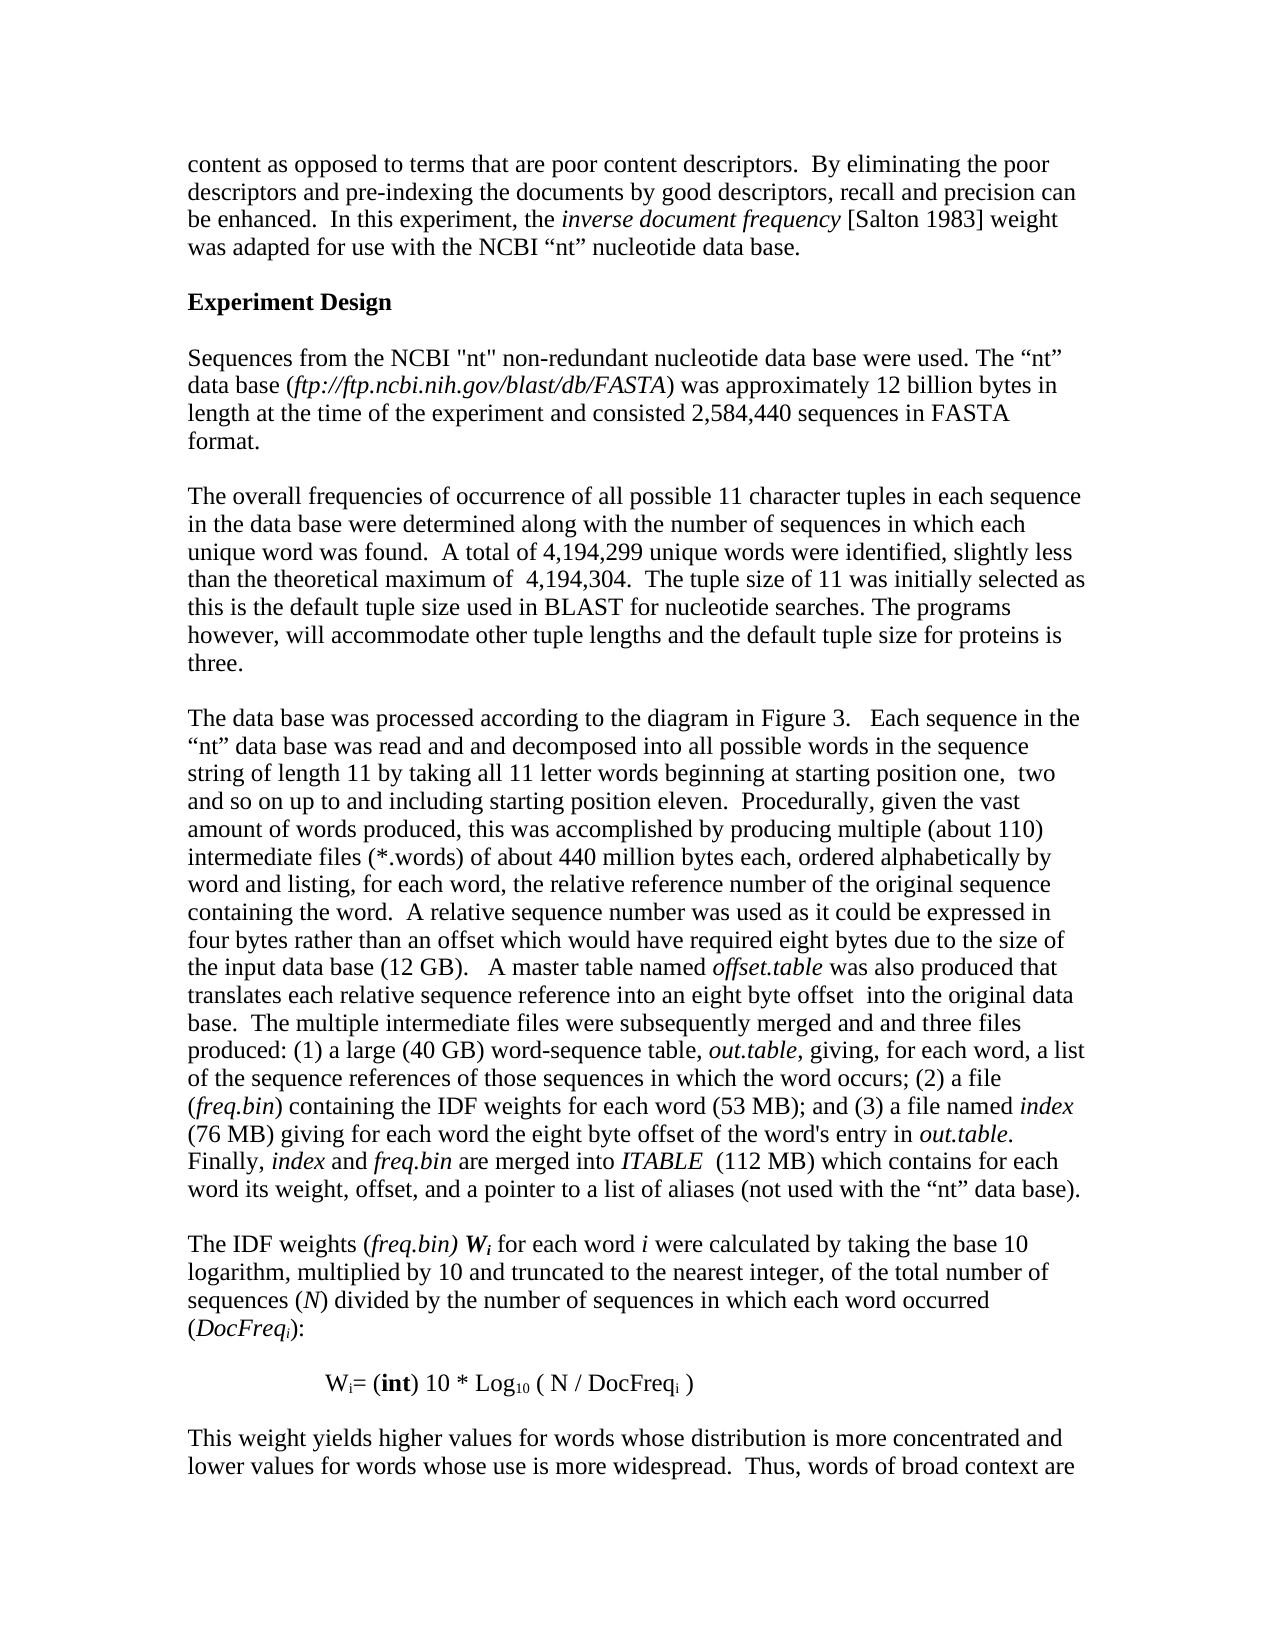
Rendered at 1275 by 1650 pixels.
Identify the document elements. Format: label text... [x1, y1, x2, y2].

subtitle Wi= (int) 10 * Log10 ( N / DocFreqi ) [187, 1369, 1087, 1397]
subtitle The overall frequencies of occurrence of all possible 11 character tuples in each sequence in the data base were determined along with the number of sequences in which each unique word was found. A total of 4,194,299 unique words were identified, slightly less than the theoretical maximum of 4,194,304. The tuple size of 11 was initially selected as this is the default tuple size used in BLAST for nucleotide searches. The programs however, will accommodate other tuple lengths and the default tuple size for proteins is three. [187, 482, 1087, 676]
subtitle The data base was processed according to the diagram in Figure 3. Each sequence in the “nt” data base was read and and decomposed into all possible words in the sequence string of length 11 by taking all 11 letter words beginning at starting position one, two and so on up to and including starting position eleven. Procedurally, given the vast amount of words produced, this was accomplished by producing multiple (about 110) intermediate files (*.words) of about 440 million bytes each, ordered alphabetically by word and listing, for each word, the relative reference number of the original sequence containing the word. A relative sequence number was used as it could be expressed in four bytes rather than an offset which would have required eight bytes due to the size of the input data base (12 GB). A master table named offset.table was also produced that translates each relative sequence reference into an eight byte offset into the original data base. The multiple intermediate files were subsequently merged and and three files produced: (1) a large (40 GB) word-sequence table, out.table, giving, for each word, a list of the sequence references of those sequences in which the word occurs; (2) a file (freq.bin) containing the IDF weights for each word (53 MB); and (3) a file named index (76 MB) giving for each word the eight byte offset of the word's entry in out.table. Finally, index and freq.bin are merged into ITABLE (112 MB) which contains for each word its weight, offset, and a pointer to a list of aliases (not used with the “nt” data base). [187, 704, 1087, 1203]
subtitle Sequences from the NCBI "nt" non-redundant nucleotide data base were used. The “nt” data base (ftp://ftp.ncbi.nih.gov/blast/db/FASTA) was approximately 12 billion bytes in length at the time of the experiment and consisted 2,584,440 sequences in FASTA format. [187, 344, 1087, 455]
subtitle Experiment Design [187, 288, 1087, 316]
subtitle The IDF weights (freq.bin) Wi for each word i were calculated by taking the base 10 logarithm, multiplied by 10 and truncated to the nearest integer, of the total number of sequences (N) divided by the number of sequences in which each word occurred (DocFreqi): [187, 1231, 1087, 1341]
subtitle content as opposed to terms that are poor content descriptors. By eliminating the poor descriptors and pre-indexing the documents by good descriptors, recall and precision can be enhanced. In this experiment, the inverse document frequency [Salton 1983] weight was adapted for use with the NCBI “nt” nucleotide data base. [187, 150, 1087, 261]
subtitle This weight yields higher values for words whose distribution is more concentrated and lower values for words whose use is more widespread. Thus, words of broad context are [187, 1424, 1087, 1480]
